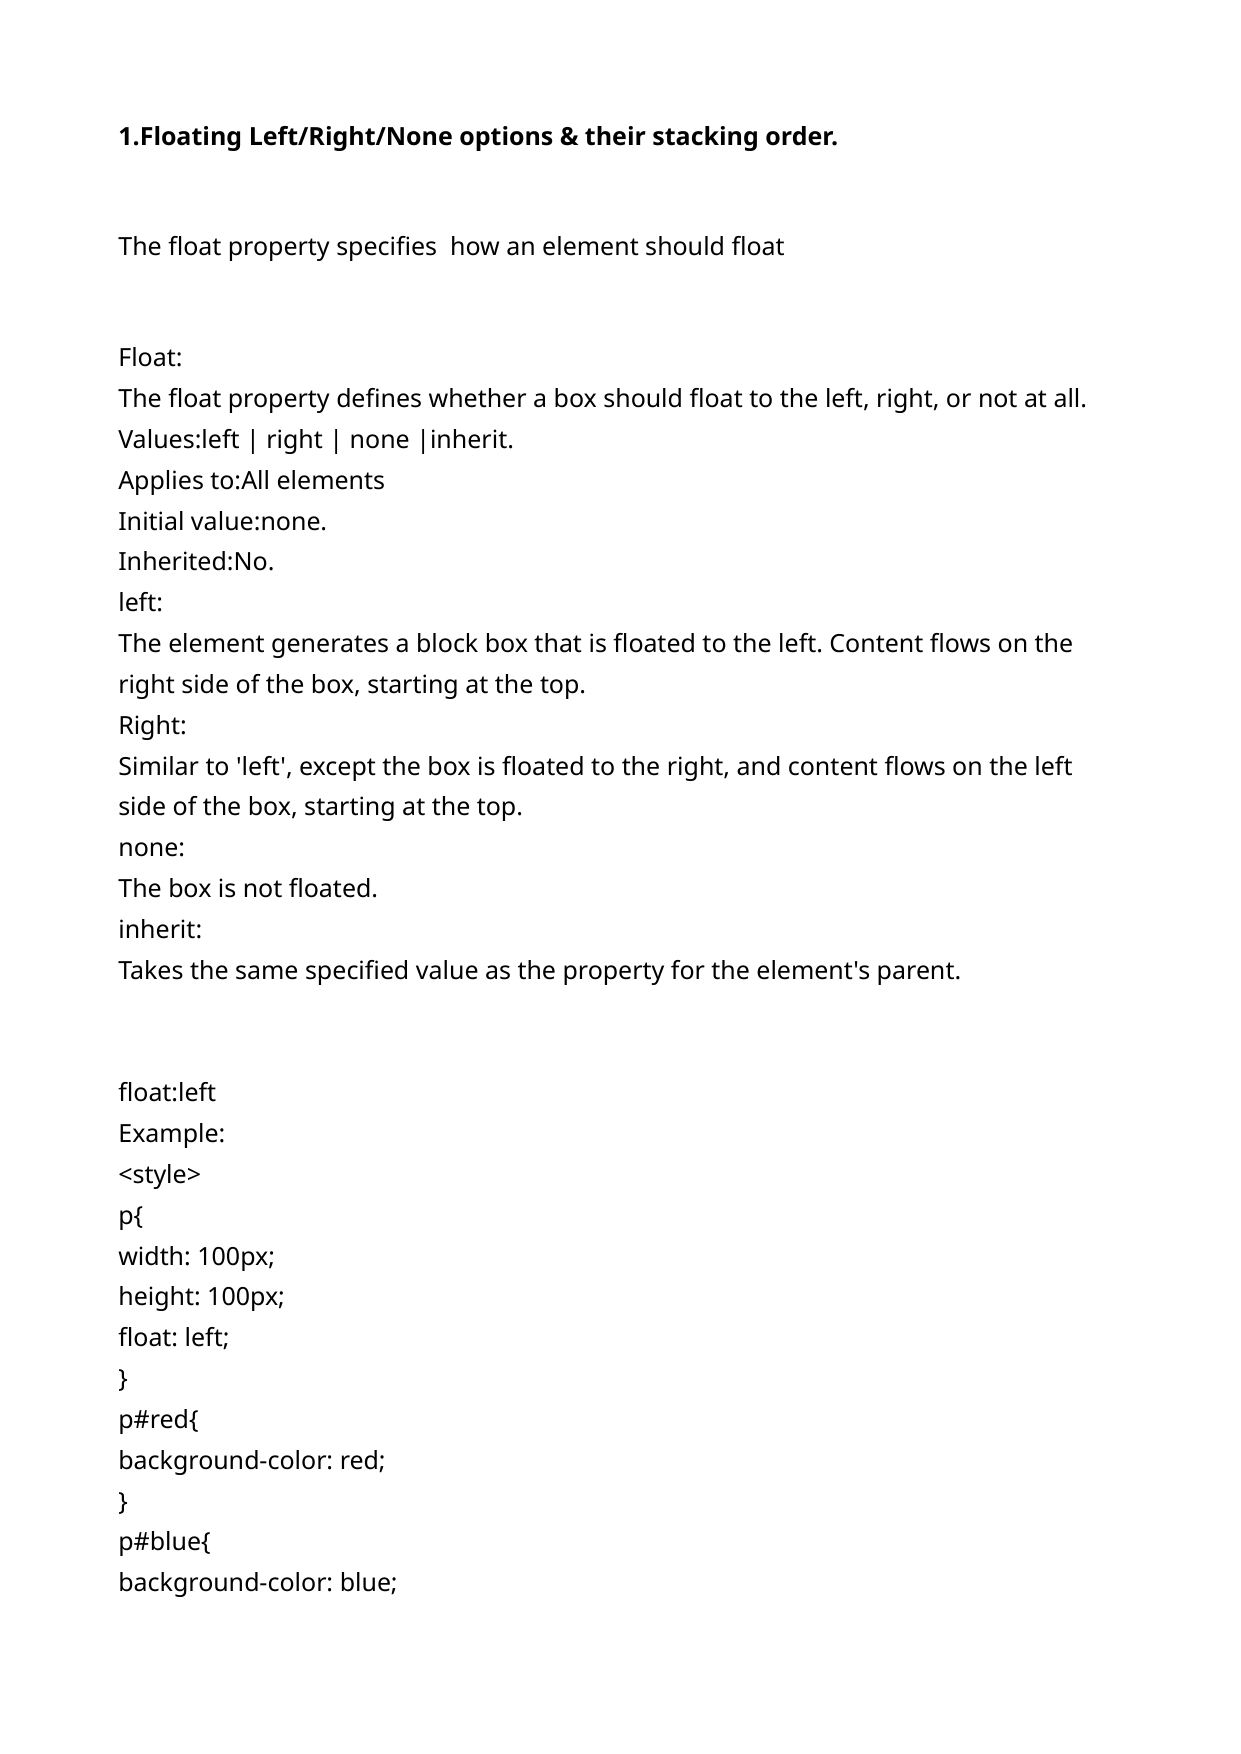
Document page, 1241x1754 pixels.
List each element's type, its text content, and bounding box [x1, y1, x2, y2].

text The float property specifies how an element should float [118, 229, 1122, 263]
text Float: The float property defines whether a box should float to the left, right, or not at all. Values:left | right | none |inherit. Applies to:All elements Initial value:none. Inherited:No. left: The element generates a block box that is floated to the left. Content flows on the right side of the box, starting at the top. Right: Similar to 'left', except the box is floated to the right, and content flows on the left side of the box, starting at the top. none: The box is not floated. inherit: Takes the same specified value as the property for the element's parent. float:left Example: <style> p{ width: 100px; height: 100px; float: left; } p#red{ background-color: red; } p#blue{ background-color: blue; [118, 340, 1122, 1599]
text 1.Floating Left/Right/None options & their stacking order. [118, 118, 1122, 152]
